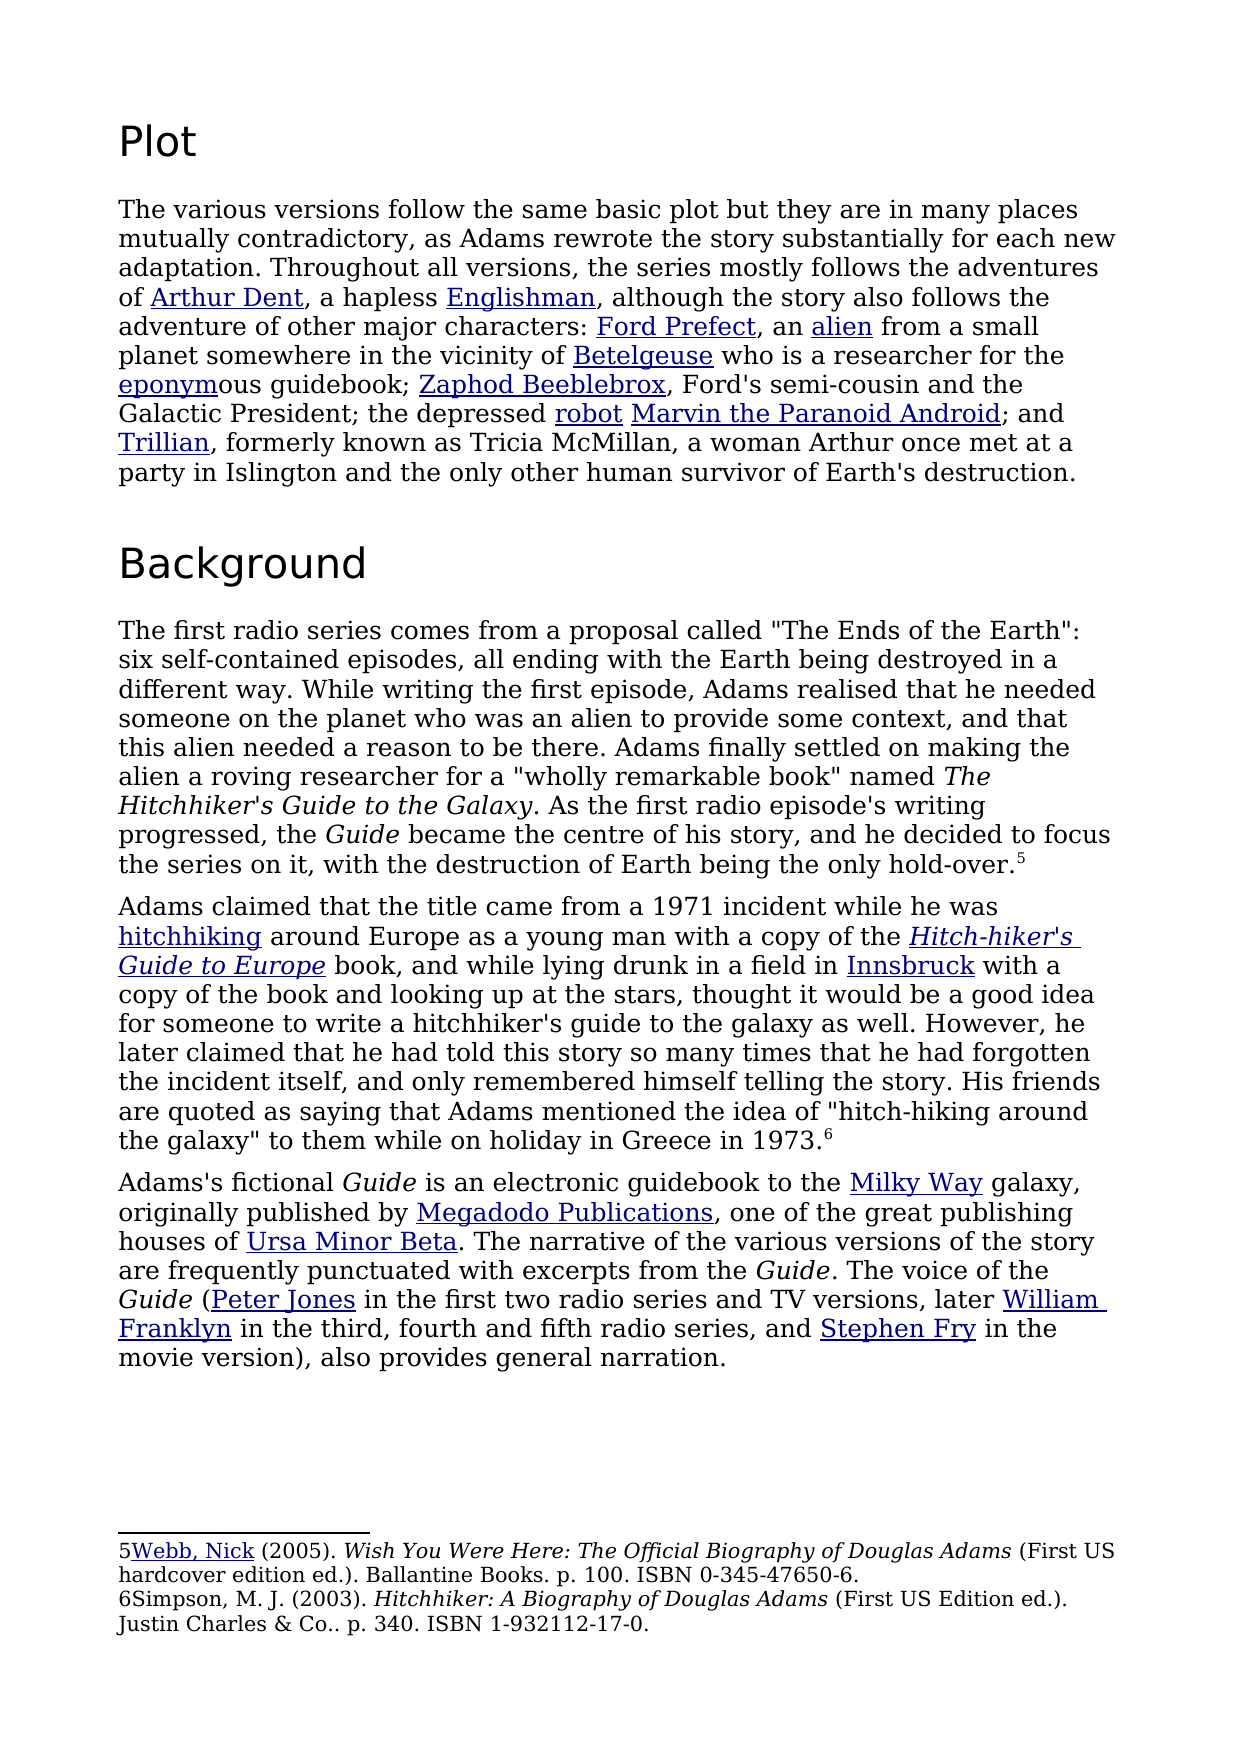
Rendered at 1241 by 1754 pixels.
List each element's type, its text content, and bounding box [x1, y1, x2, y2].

text Adams claimed that the title came from a 1971 incident while he was hitchhiking around Europe as a young man with a copy of the Hitch-hiker's Guide to Europe book, and while lying drunk in a field in Innsbruck with a copy of the book and looking up at the stars, thought it would be a good idea for someone to write a hitchhiker's guide to the galaxy as well. However, he later claimed that he had told this story so many times that he had forgotten the incident itself, and only remembered himself telling the story. His friends are quoted as saying that Adams mentioned the idea of "hitch-hiking around the galaxy" to them while on holiday in Greece in 1973. [118, 892, 1122, 1155]
text The various versions follow the same basic plot but they are in many places mutually contradictory, as Adams rewrote the story substantially for each new adaptation. Throughout all versions, the series mostly follows the adventures of Arthur Dent, a hapless Englishman, although the story also follows the adventure of other major characters: Ford Prefect, an alien from a small planet somewhere in the vicinity of Betelgeuse who is a researcher for the eponymous guidebook; Zaphod Beeblebrox, Ford's semi-cousin and the Galactic President; the depressed robot Marvin the Paranoid Android; and Trillian, formerly known as Tricia McMillan, a woman Arthur once met at a party in Islington and the only other human survivor of Earth's destruction. [118, 195, 1122, 487]
subtitle Background [118, 539, 1122, 588]
text Adams's fictional Guide is an electronic guidebook to the Milky Way galaxy, originally published by Megadodo Publications, one of the great publishing houses of Ursa Minor Beta. The narrative of the various versions of the story are frequently punctuated with excerpts from the Guide. The voice of the Guide (Peter Jones in the first two radio series and TV versions, later William Franklyn in the third, fourth and fifth radio series, and Stephen Fry in the movie version), also provides general narration. [118, 1168, 1122, 1373]
subtitle Plot [118, 118, 1122, 167]
text Simpson, M. J. (2003). Hitchhiker: A Biography of Douglas Adams (First US Edition ed.). Justin Charles & Co.. p. 340. ISBN 1-932112-17-0. [118, 1587, 1122, 1636]
text The first radio series comes from a proposal called "The Ends of the Earth": six self-contained episodes, all ending with the Earth being destroyed in a different way. While writing the first episode, Adams realised that he needed someone on the planet who was an alien to provide some context, and that this alien needed a reason to be there. Adams finally settled on making the alien a roving researcher for a "wholly remarkable book" named The Hitchhiker's Guide to the Galaxy. As the first radio episode's writing progressed, the Guide became the centre of his story, and he decided to focus the series on it, with the destruction of Earth being the only hold-over. [118, 616, 1122, 879]
text Webb, Nick (2005). Wish You Were Here: The Official Biography of Douglas Adams (First US hardcover edition ed.). Ballantine Books. p. 100. ISBN 0-345-47650-6. [118, 1539, 1122, 1587]
